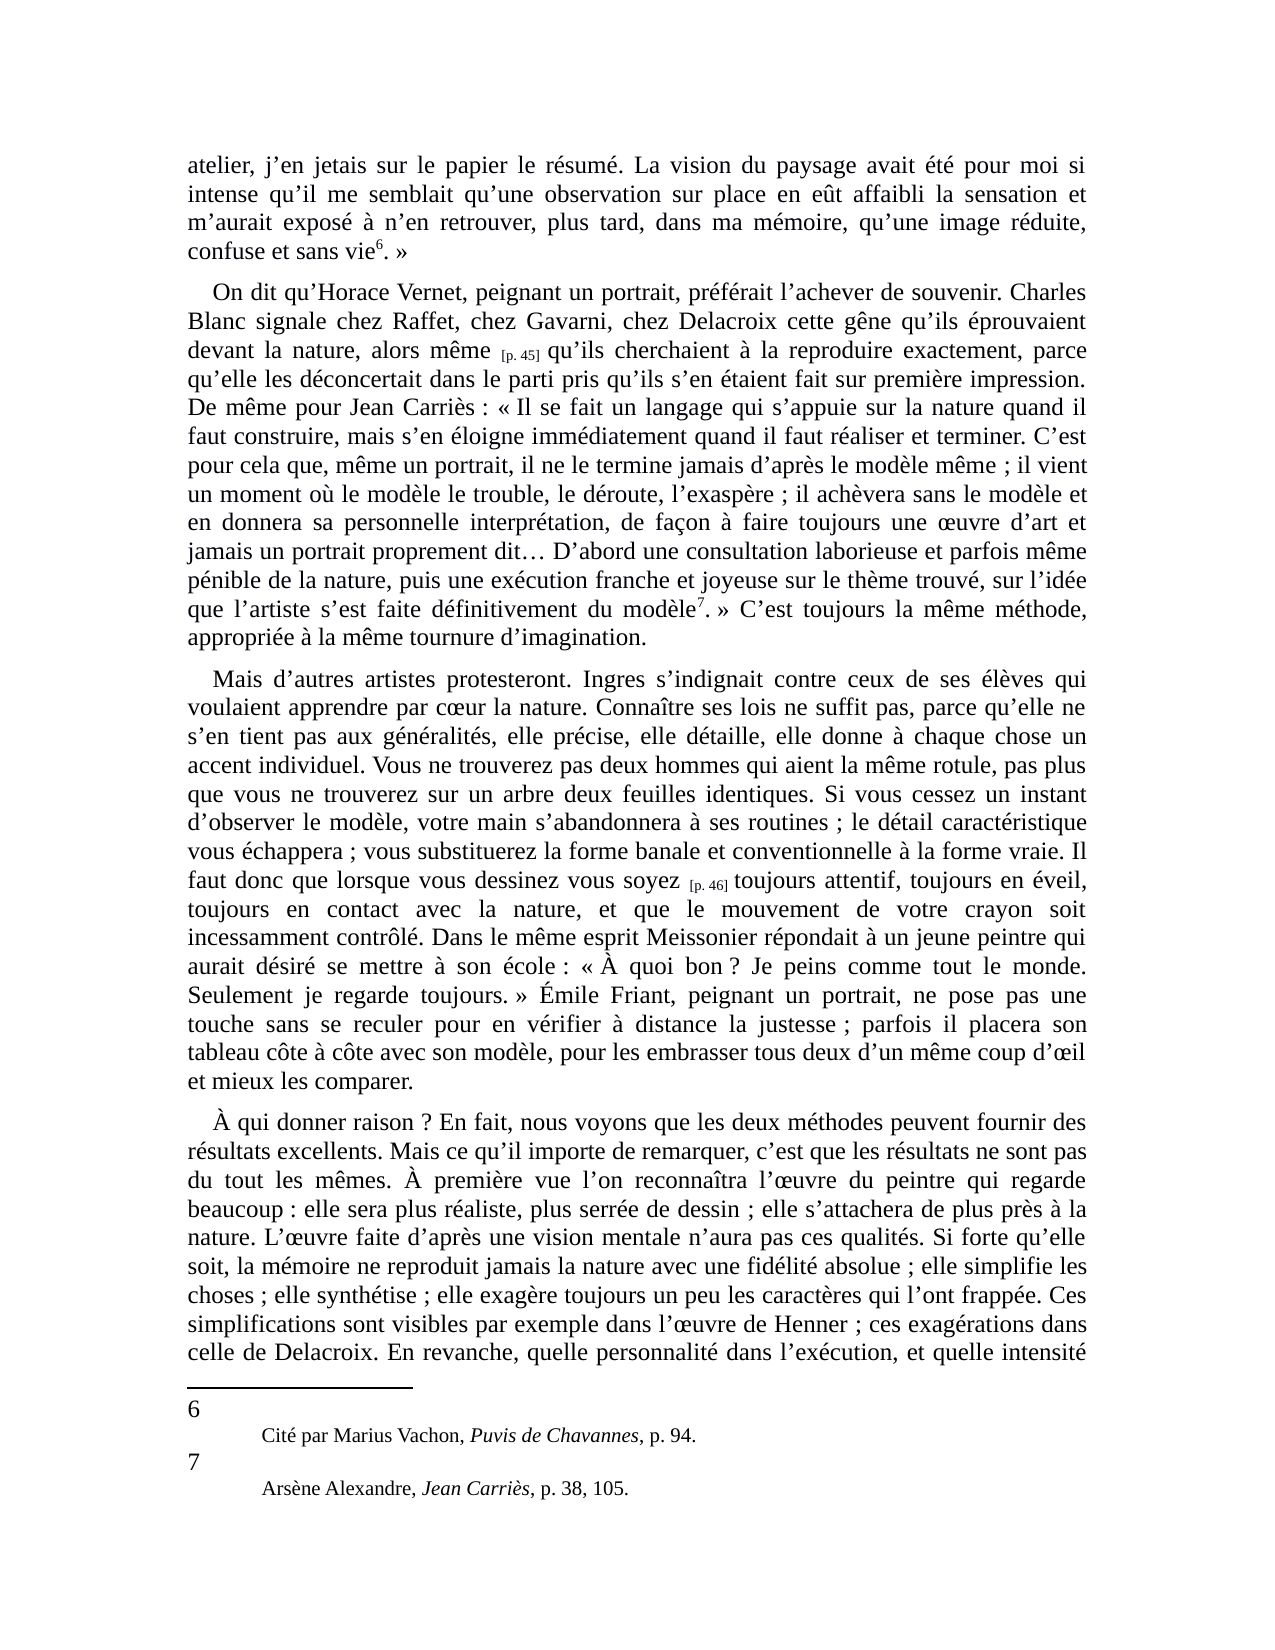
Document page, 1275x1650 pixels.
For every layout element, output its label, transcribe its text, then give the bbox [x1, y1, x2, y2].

text Arsène Alexandre, Jean Carriès, p. 38, 105. [187, 1476, 1087, 1500]
text À qui donner raison ? En fait, nous voyons que les deux méthodes peuvent fournir des résultats excellents. Mais ce qu’il importe de remarquer, c’est que les résultats ne sont pas du tout les mêmes. À première vue l’on reconnaîtra l’œuvre du peintre qui regarde beaucoup : elle sera plus réaliste, plus serrée de dessin ; elle s’attachera de plus près à la nature. L’œuvre faite d’après une vision mentale n’aura pas ces qualités. Si forte qu’elle soit, la mémoire ne reproduit jamais la nature avec une fidélité absolue ; elle simplifie les choses ; elle synthétise ; elle exagère toujours un peu les caractères qui l’ont frappée. Ces simplifications sont visibles par exemple dans l’œuvre de Henner ; ces exagérations dans celle de Delacroix. En revanche, quelle personnalité dans l’exécution, et quelle intensité [187, 1107, 1087, 1366]
text atelier, j’en jetais sur le papier le résumé. La vision du paysage avait été pour moi si intense qu’il me semblait qu’une observation sur place en eût affaibli la sensation et m’aurait exposé à n’en retrouver, plus tard, dans ma mémoire, qu’une image réduite, confuse et sans vie. » [187, 150, 1087, 265]
text Cité par Marius Vachon, Puvis de Chavannes, p. 94. [187, 1423, 1087, 1447]
text Mais d’autres artistes protesteront. Ingres s’indignait contre ceux de ses élèves qui voulaient apprendre par cœur la nature. Connaître ses lois ne suffit pas, parce qu’elle ne s’en tient pas aux généralités, elle précise, elle détaille, elle donne à chaque chose un accent individuel. Vous ne trouverez pas deux hommes qui aient la même rotule, pas plus que vous ne trouverez sur un arbre deux feuilles identiques. Si vous cessez un instant d’observer le modèle, votre main s’abandonnera à ses routines ; le détail caractéristique vous échappera ; vous substituerez la forme banale et conventionnelle à la forme vraie. Il faut donc que lorsque vous dessinez vous soyez [p. 46] toujours attentif, toujours en éveil, toujours en contact avec la nature, et que le mouvement de votre crayon soit incessamment contrôlé. Dans le même esprit Meissonier répondait à un jeune peintre qui aurait désiré se mettre à son école : « À quoi bon ? Je peins comme tout le monde. Seulement je regarde toujours. » Émile Friant, peignant un portrait, ne pose pas une touche sans se reculer pour en vérifier à distance la justesse ; parfois il placera son tableau côte à côte avec son modèle, pour les embrasser tous deux d’un même coup d’œil et mieux les comparer. [187, 664, 1087, 1095]
text On dit qu’Horace Vernet, peignant un portrait, préférait l’achever de souvenir. Charles Blanc signale chez Raffet, chez Gavarni, chez Delacroix cette gêne qu’ils éprouvaient devant la nature, alors même [p. 45] qu’ils cherchaient à la reproduire exactement, parce qu’elle les déconcertait dans le parti pris qu’ils s’en étaient fait sur première impression. De même pour Jean Carriès : « Il se fait un langage qui s’appuie sur la nature quand il faut construire, mais s’en éloigne immédiatement quand il faut réaliser et terminer. C’est pour cela que, même un portrait, il ne le termine jamais d’après le modèle même ; il vient un moment où le modèle le trouble, le déroute, l’exaspère ; il achèvera sans le modèle et en donnera sa personnelle interprétation, de façon à faire toujours une œuvre d’art et jamais un portrait proprement dit… D’abord une consultation laborieuse et parfois même pénible de la nature, puis une exécution franche et joyeuse sur le thème trouvé, sur l’idée que l’artiste s’est faite définitivement du modèle. » C’est toujours la même méthode, appropriée à la même tournure d’imagination. [187, 277, 1087, 651]
